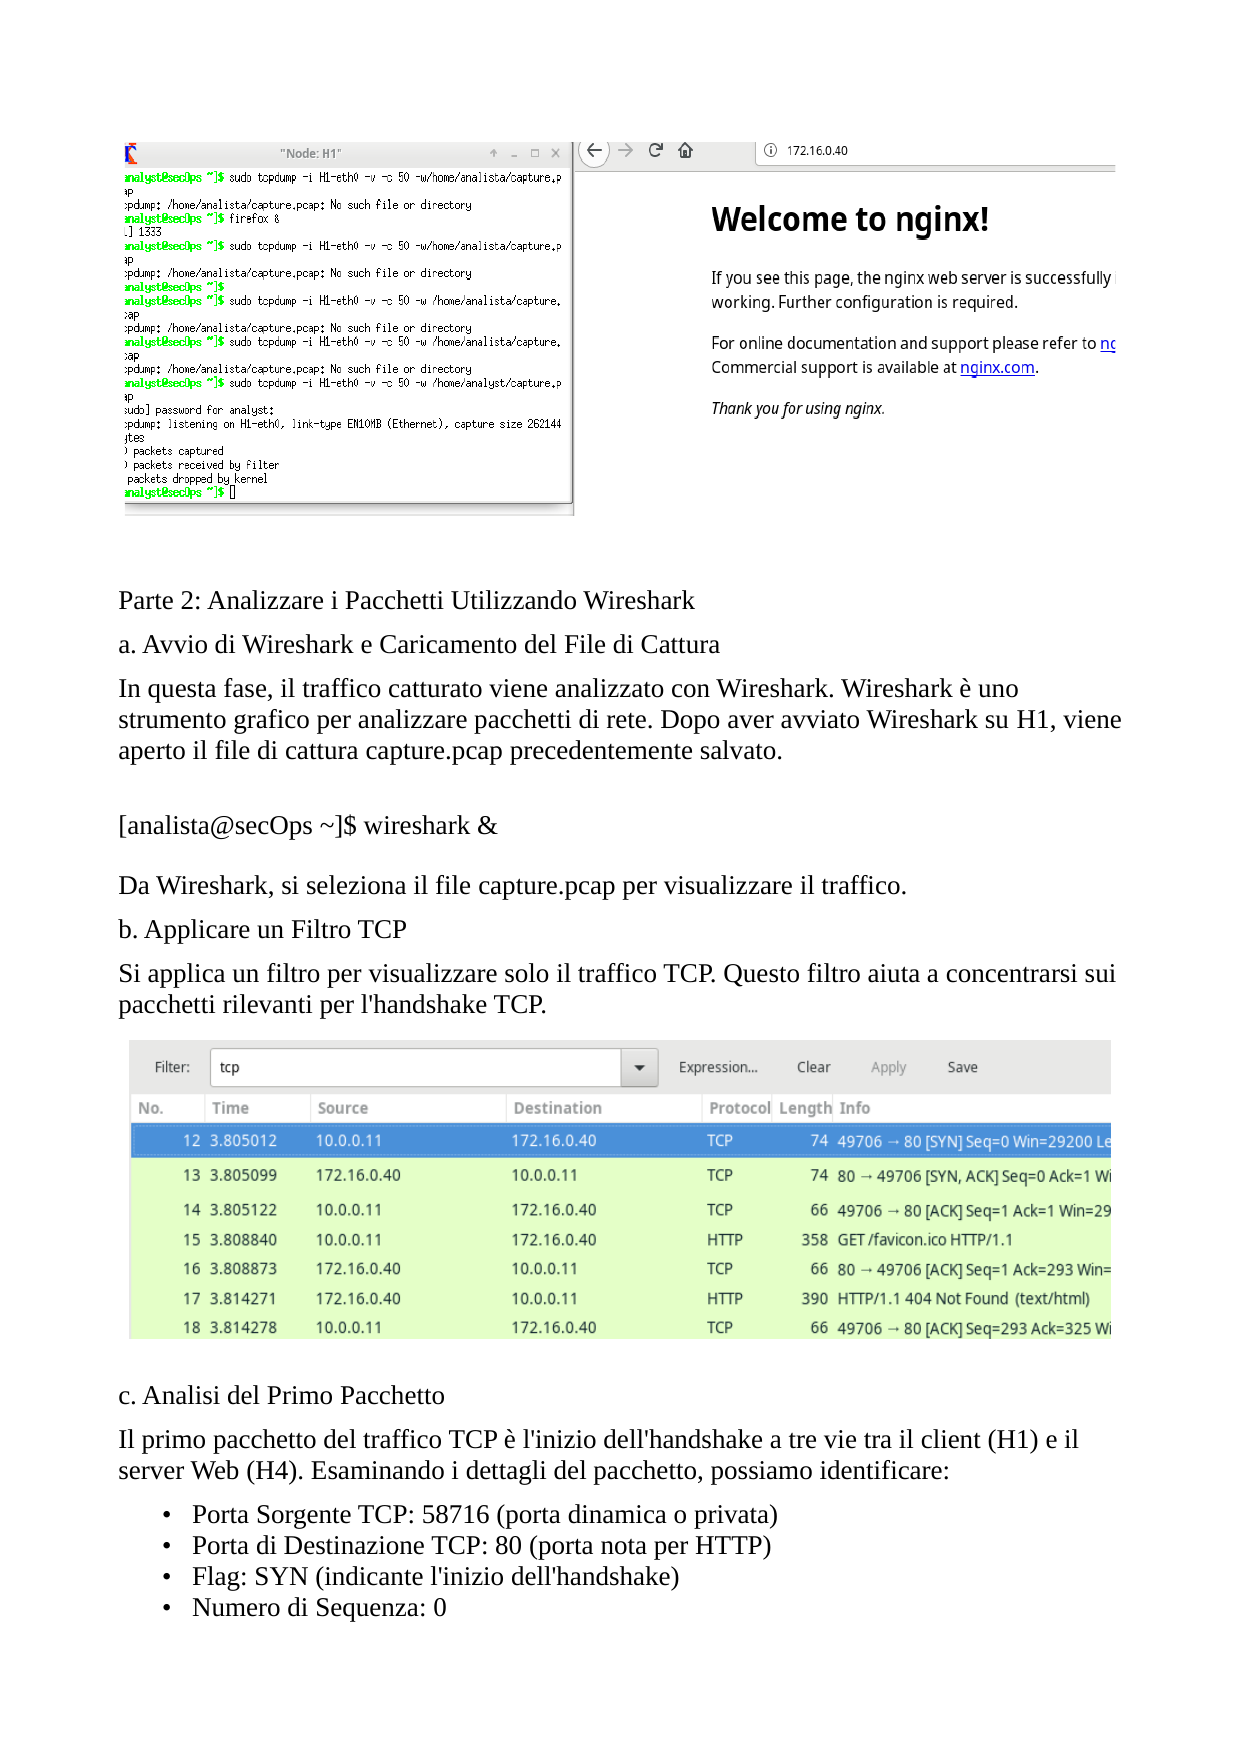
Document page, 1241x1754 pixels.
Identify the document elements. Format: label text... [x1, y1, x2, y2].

list Numero di Sequenza: 0 [162, 1591, 1122, 1622]
text b. Applicare un Filtro TCP [118, 913, 1122, 944]
text a. Avvio di Wireshark e Caricamento del File di Cattura [118, 628, 1122, 659]
text [analista@secOps ~]$ wireshark & [118, 809, 1122, 840]
list Porta Sorgente TCP: 58716 (porta dinamica o privata) [162, 1498, 1122, 1529]
text Da Wireshark, si seleziona il file capture.pcap per visualizzare il traffico. [118, 869, 1122, 901]
picture [129, 1040, 1111, 1339]
list Porta di Destinazione TCP: 80 (porta nota per HTTP) [162, 1529, 1122, 1560]
subtitle Parte 2: Analizzare i Pacchetti Utilizzando Wireshark [118, 584, 1122, 616]
text Si applica un filtro per visualizzare solo il traffico TCP. Questo filtro aiuta a concentrarsi sui pacchetti rilevanti per l'handshake TCP. [118, 957, 1122, 1019]
text c. Analisi del Primo Pacchetto [118, 1379, 1122, 1411]
picture [124, 142, 1116, 516]
text Il primo pacchetto del traffico TCP è l'inizio dell'handshake a tre vie tra il client (H1) e il server Web (H4). Esaminando i dettagli del pacchetto, possiamo identificare: [118, 1423, 1122, 1485]
list Flag: SYN (indicante l'inizio dell'handshake) [162, 1560, 1122, 1591]
text In questa fase, il traffico catturato viene analizzato con Wireshark. Wireshark è uno strumento grafico per analizzare pacchetti di rete. Dopo aver avviato Wireshark su H1, viene aperto il file di cattura capture.pcap precedentemente salvato. [118, 672, 1122, 765]
